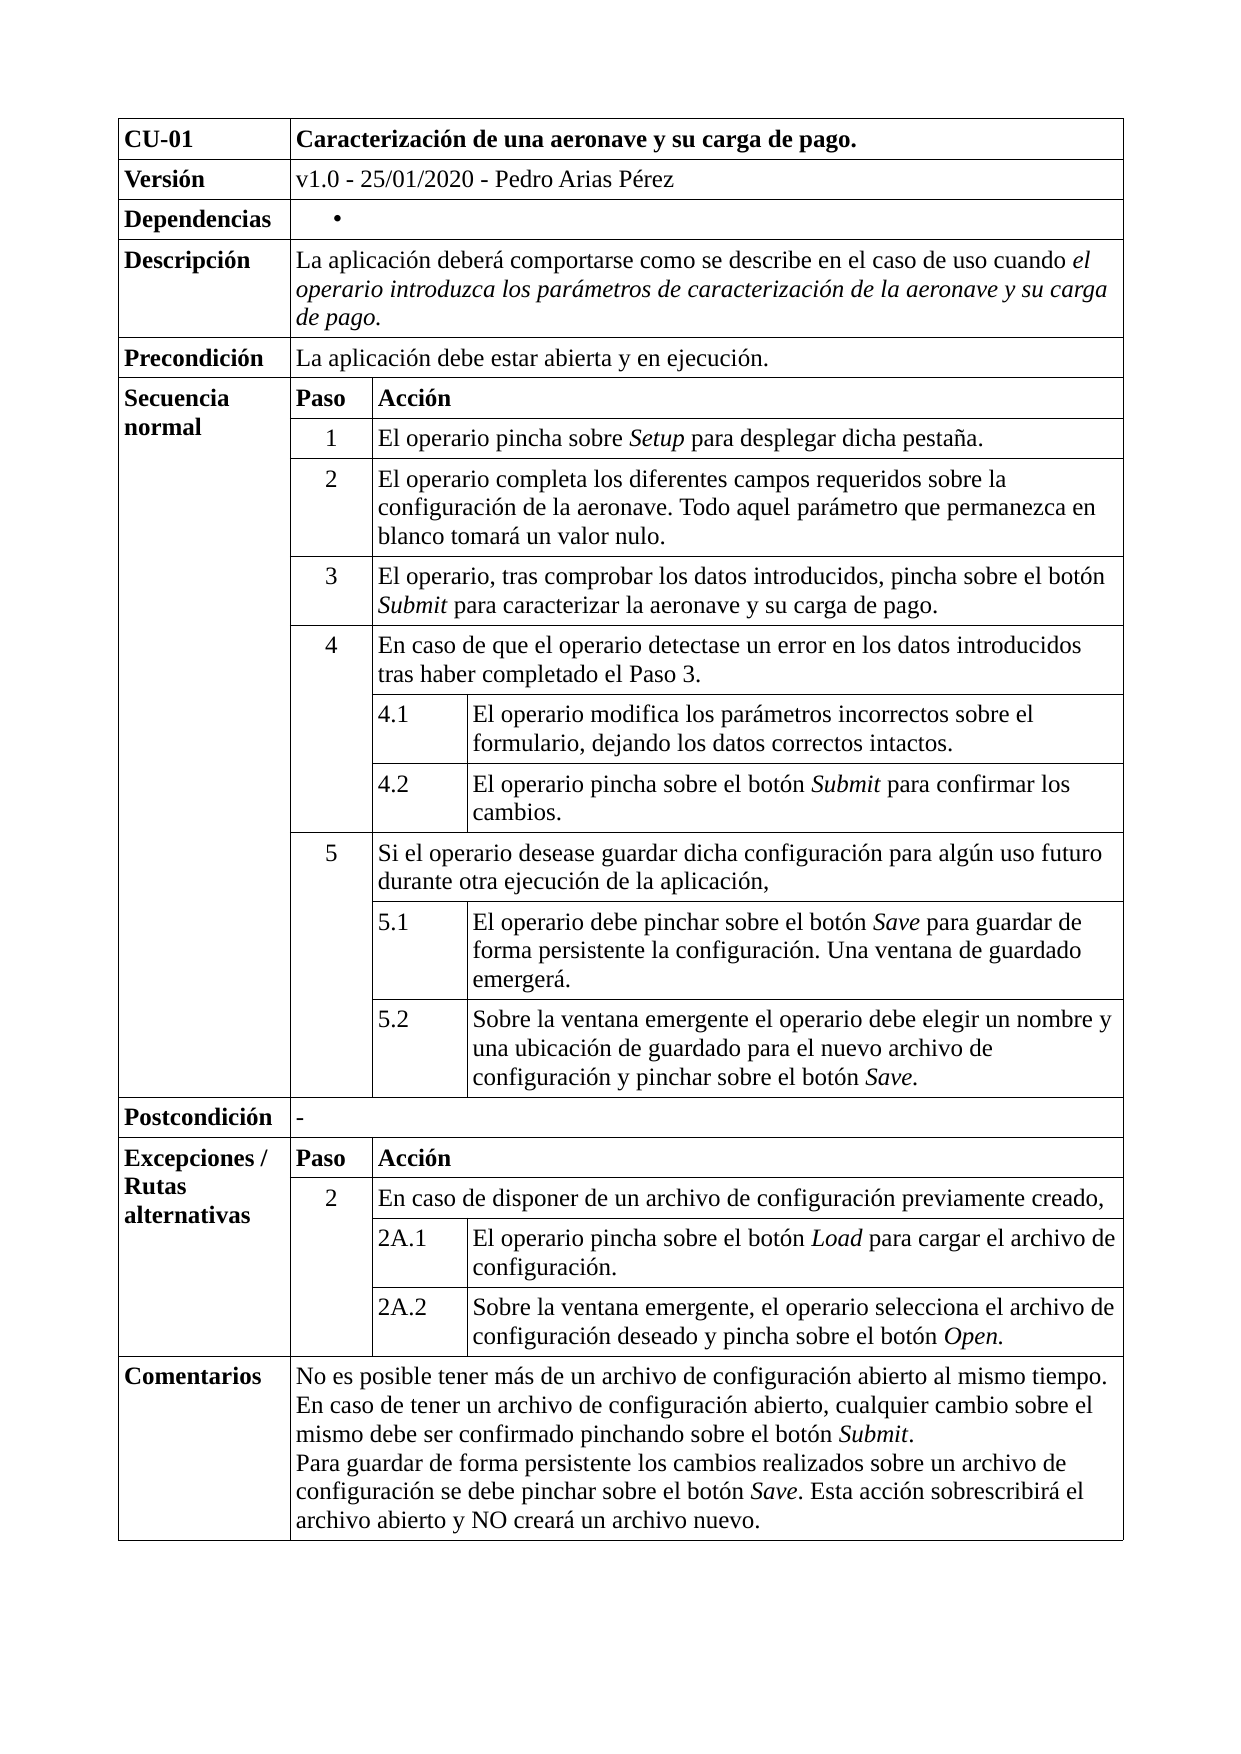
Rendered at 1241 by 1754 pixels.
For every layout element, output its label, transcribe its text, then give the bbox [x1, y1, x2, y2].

table_cell En caso de que el operario detectase un error en los datos introducidos tras haber completado el Paso 3. [373, 626, 1123, 694]
table_cell 3 [291, 557, 372, 625]
table_cell 2 [291, 459, 372, 556]
table_cell Acción [373, 378, 1123, 417]
table_cell [291, 200, 1123, 239]
table_cell Precondición [119, 338, 290, 377]
table_cell Secuencia normal [119, 378, 290, 1097]
table_cell La aplicación debe estar abierta y en ejecución. [291, 338, 1123, 377]
table_cell 2A.2 [373, 1288, 467, 1356]
table_cell Sobre la ventana emergente el operario debe elegir un nombre y una ubicación de guardado para el nuevo archivo de configuración y pinchar sobre el botón Save. [468, 1000, 1123, 1097]
table_cell 5 [291, 833, 372, 1097]
table_cell El operario pincha sobre el botón Load para cargar el archivo de configuración. [468, 1219, 1123, 1287]
table_cell Descripción [119, 240, 290, 337]
table_cell 4.1 [373, 695, 467, 763]
table_cell Sobre la ventana emergente, el operario selecciona el archivo de configuración deseado y pincha sobre el botón Open. [468, 1288, 1123, 1356]
table_cell La aplicación deberá comportarse como se describe en el caso de uso cuando el operario introduzca los parámetros de caracterización de la aeronave y su carga de pago. [291, 240, 1123, 337]
table_cell 4.2 [373, 764, 467, 832]
table_cell Acción [373, 1138, 1123, 1177]
table_cell No es posible tener más de un archivo de configuración abierto al mismo tiempo. En caso de tener un archivo de configuración abierto, cualquier cambio sobre el mismo debe ser confirmado pinchando sobre el botón Submit. Para guardar de forma persistente los cambios realizados sobre un archivo de configuración se debe pinchar sobre el botón Save. Esta acción sobrescribirá el archivo abierto y NO creará un archivo nuevo. [291, 1357, 1123, 1540]
table_cell El operario debe pinchar sobre el botón Save para guardar de forma persistente la configuración. Una ventana de guardado emergerá. [468, 902, 1123, 999]
table_cell En caso de disponer de un archivo de configuración previamente creado, [373, 1178, 1123, 1217]
table_cell - [291, 1098, 1123, 1137]
table_cell 2A.1 [373, 1219, 467, 1287]
table_cell El operario completa los diferentes campos requeridos sobre la configuración de la aeronave. Todo aquel parámetro que permanezca en blanco tomará un valor nulo. [373, 459, 1123, 556]
table_cell 1 [291, 419, 372, 458]
table_cell El operario pincha sobre Setup para desplegar dicha pestaña. [373, 419, 1123, 458]
table_header Caracterización de una aeronave y su carga de pago. [291, 119, 1123, 158]
table_cell El operario, tras comprobar los datos introducidos, pincha sobre el botón Submit para caracterizar la aeronave y su carga de pago. [373, 557, 1123, 625]
table_cell Si el operario desease guardar dicha configuración para algún uso futuro durante otra ejecución de la aplicación, [373, 833, 1123, 901]
table_cell Excepciones / Rutas alternativas [119, 1138, 290, 1356]
table_cell Postcondición [119, 1098, 290, 1137]
table_header CU-01 [119, 119, 290, 158]
table_cell Dependencias [119, 200, 290, 239]
table_cell 5.2 [373, 1000, 467, 1097]
table_cell El operario modifica los parámetros incorrectos sobre el formulario, dejando los datos correctos intactos. [468, 695, 1123, 763]
table_cell Paso [291, 1138, 372, 1177]
table_cell 4 [291, 626, 372, 832]
table_cell 5.1 [373, 902, 467, 999]
table_cell Paso [291, 378, 372, 417]
table_cell 2 [291, 1178, 372, 1356]
table_cell El operario pincha sobre el botón Submit para confirmar los cambios. [468, 764, 1123, 832]
table_cell v1.0 - 25/01/2020 - Pedro Arias Pérez [291, 160, 1123, 199]
table_cell Versión [119, 160, 290, 199]
table_cell Comentarios [119, 1357, 290, 1540]
